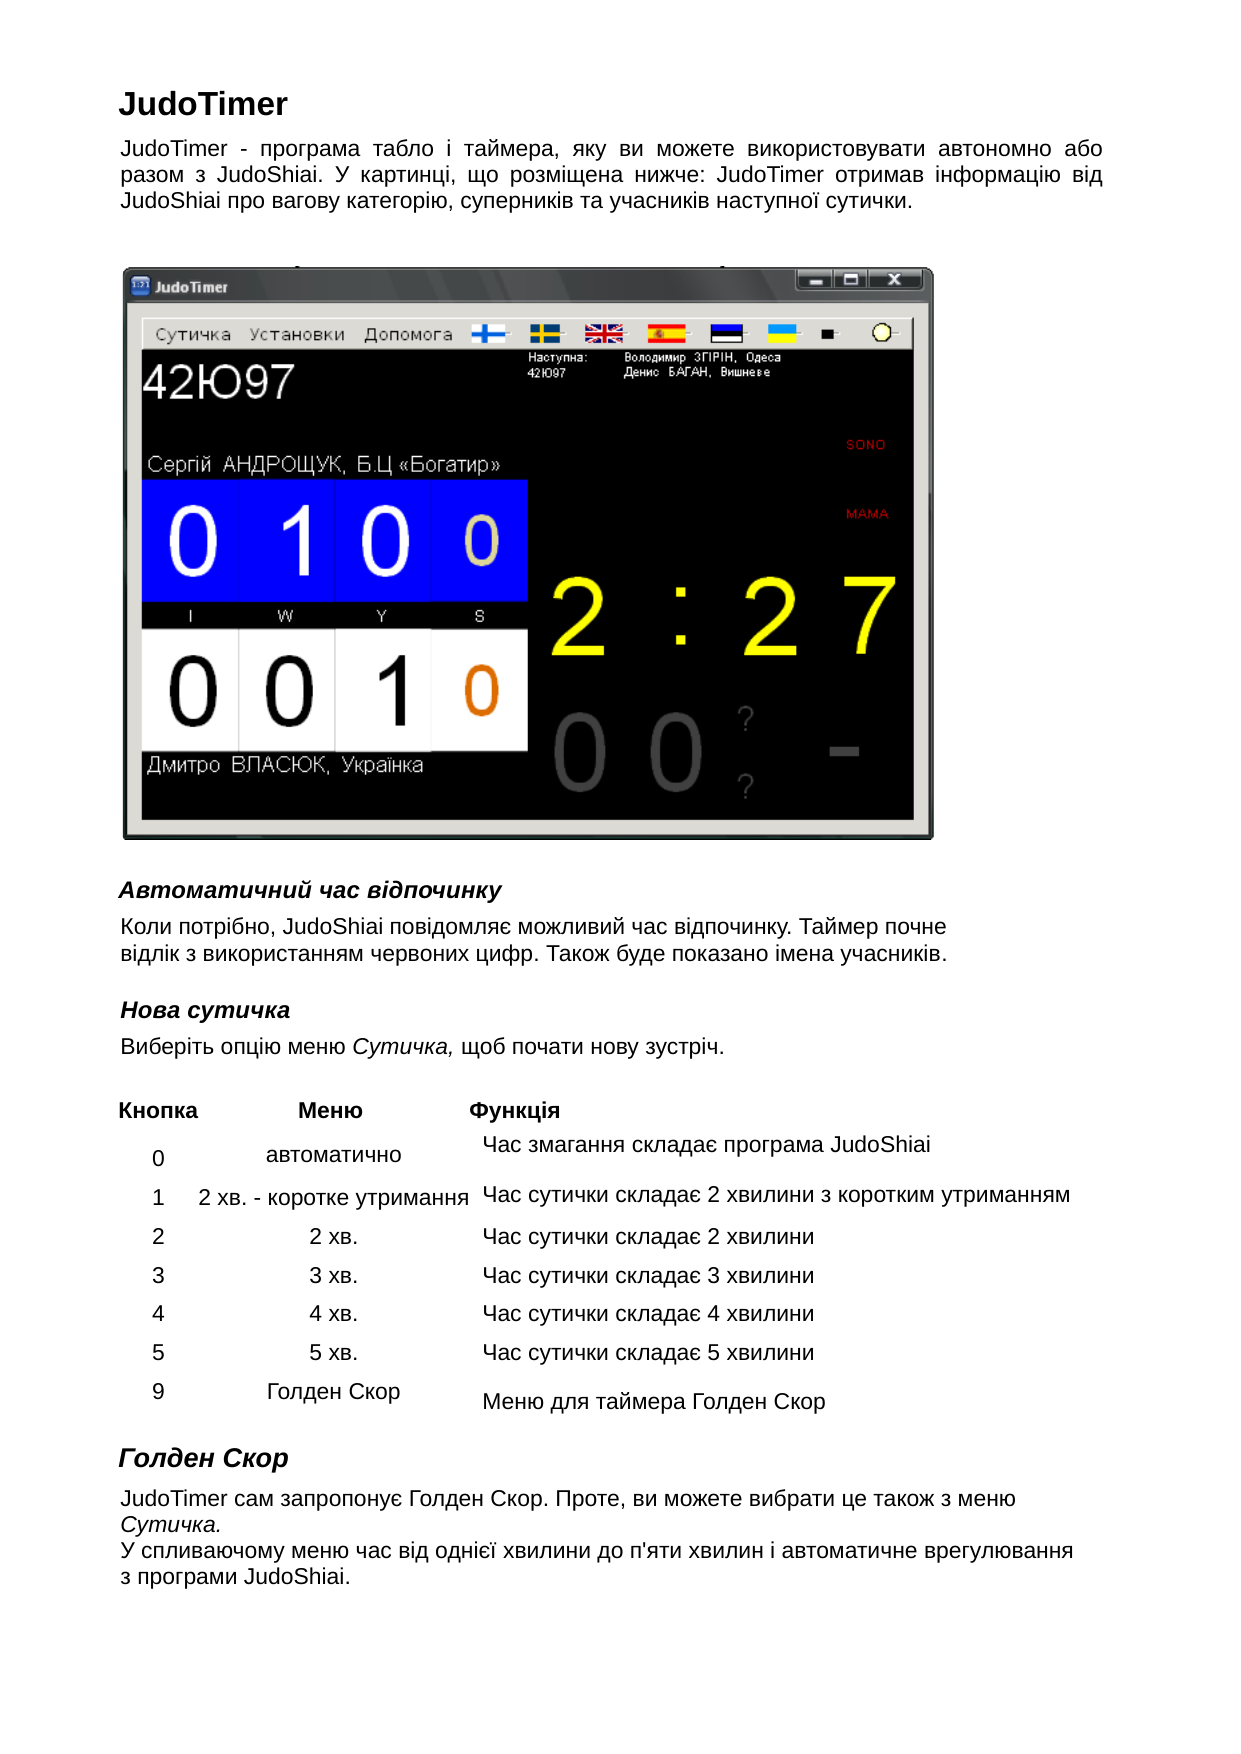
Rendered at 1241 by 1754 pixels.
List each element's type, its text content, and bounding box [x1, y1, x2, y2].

table_cell Час сутички складає 5 хвилини [469, 1339, 1071, 1378]
table_cell Час сутички складає 3 хвилини [469, 1262, 1071, 1300]
table_cell 5 хв. [198, 1339, 469, 1378]
table_cell Час сутички складає 2 хвилини з коротким утриманням [469, 1184, 1071, 1223]
table_cell Час змагання складає програма JudoShiai [469, 1136, 1071, 1184]
text Нова сутичка [120, 999, 1006, 1023]
picture [122, 266, 934, 840]
table_cell 3 [118, 1262, 198, 1300]
text Виберіть опцію меню Сутичка, щоб почати нову зустріч. [120, 1039, 1006, 1058]
subtitle JudoTimer [118, 84, 1122, 123]
subtitle Голден Скор [118, 1442, 1122, 1473]
table_header Кнопка [118, 1097, 198, 1136]
table_cell Час сутички складає 4 хвилини [469, 1300, 1071, 1339]
table_cell 2 хв. - коротке утримання [198, 1184, 469, 1223]
table_cell Час сутички складає 2 хвилини [469, 1223, 1071, 1262]
table_cell 0 [118, 1136, 198, 1184]
table_cell автоматично [198, 1136, 469, 1184]
text JudoTimer сам запропонує Голден Скор. Проте, ви можете вибрати це також з меню Сутичка. У спливаючому меню час від однієї хвилини до п'яти хвилин і автоматичне врегулювання з програми JudoShiai. [120, 1486, 1082, 1590]
table_header Функція [469, 1097, 1071, 1136]
table_header Меню [198, 1097, 469, 1136]
table_cell 5 [118, 1339, 198, 1378]
text Коли потрібно, JudoShiai повідомляє можливий час відпочинку. Таймер почне відлік з використанням червоних цифр. Також буде показано імена учасників. [120, 913, 997, 966]
table_cell 3 хв. [198, 1262, 469, 1300]
text JudoTimer - програма табло і таймера, яку ви можете використовувати автономно або разом з JudoShiai. У картинці, що розміщена нижче: JudoTimer отримав інформацію від JudoShiai про вагову категорію, суперників та учасників наступної сутички. [120, 135, 1104, 213]
table_cell 1 [118, 1184, 198, 1223]
table_cell 2 хв. [198, 1223, 469, 1262]
table_cell 9 [118, 1378, 198, 1417]
table_cell 4 [118, 1300, 198, 1339]
text Автоматичний час відпочинку [118, 879, 1006, 903]
table_cell Голден Скор [198, 1378, 469, 1417]
table_cell 2 [118, 1223, 198, 1262]
table_cell Меню для таймера Голден Скор [469, 1378, 1071, 1417]
table_cell 4 хв. [198, 1300, 469, 1339]
